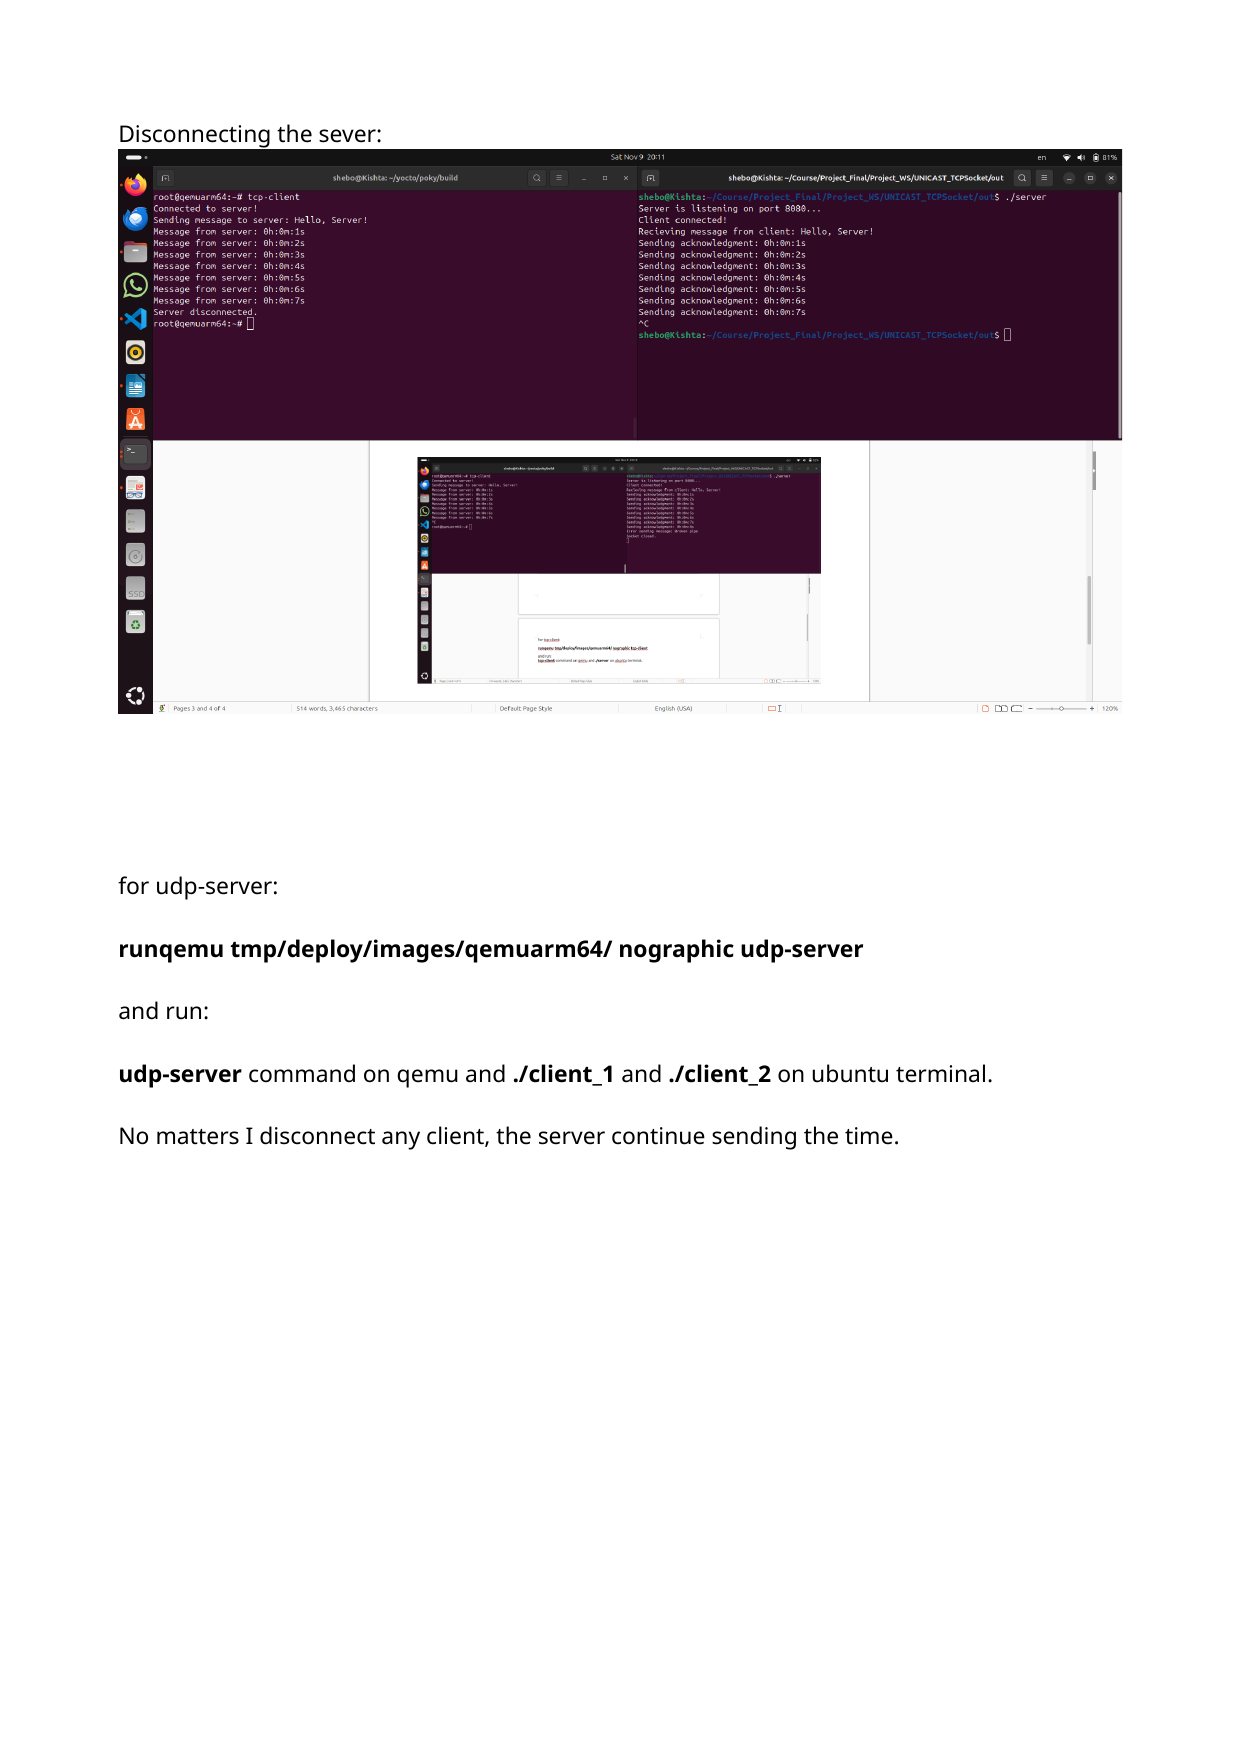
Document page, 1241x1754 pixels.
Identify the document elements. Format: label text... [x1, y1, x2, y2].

text No matters I disconnect any client, the server continue sending the time. [118, 1120, 1122, 1152]
text Disconnecting the sever: [118, 118, 1122, 149]
picture [118, 149, 1123, 714]
text and run: [118, 995, 1122, 1027]
text udp-server command on qemu and ./client_1 and ./client_2 on ubuntu terminal. [118, 1058, 1122, 1089]
text runqemu tmp/deploy/images/qemuarm64/ nographic udp-server [118, 902, 1122, 964]
text for udp-server: [118, 870, 1122, 902]
